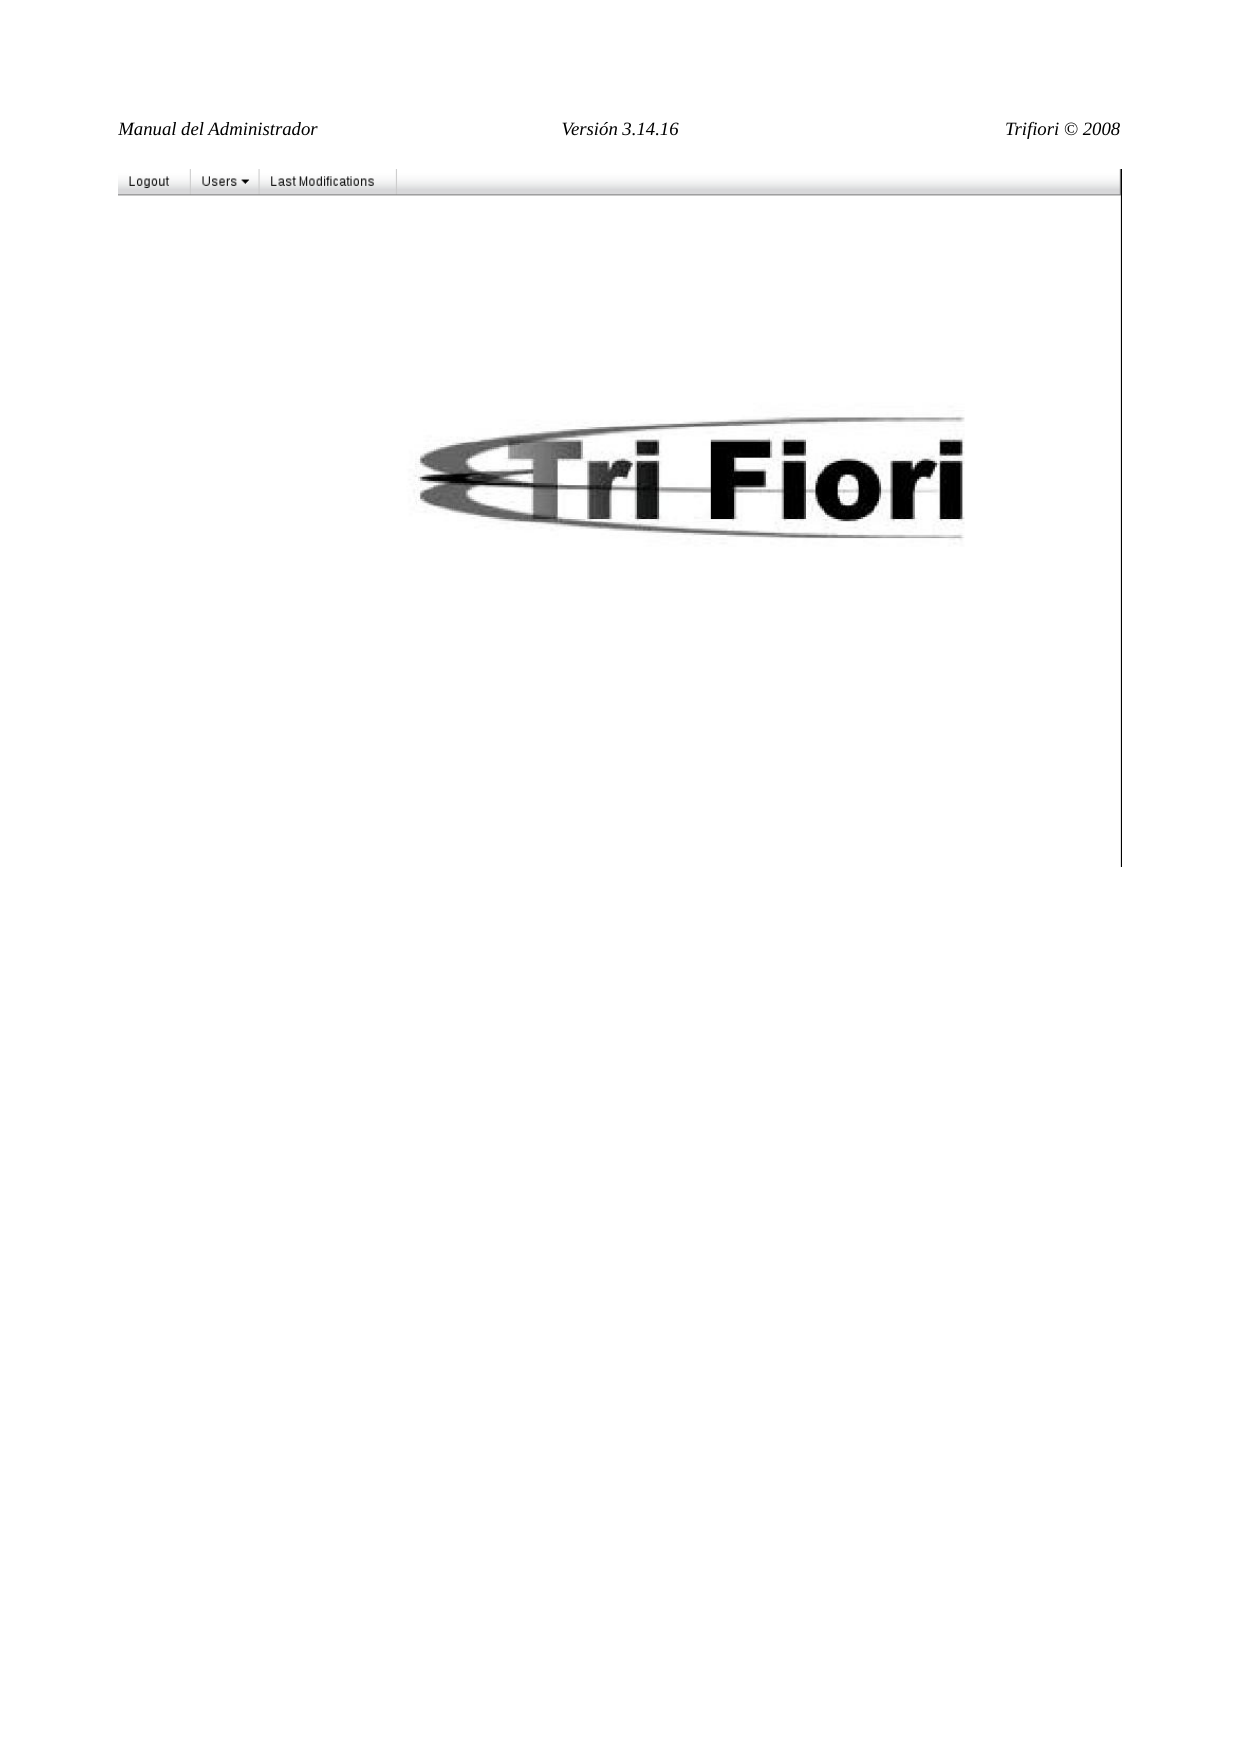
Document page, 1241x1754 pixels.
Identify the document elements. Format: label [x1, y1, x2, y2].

picture [118, 169, 1122, 867]
